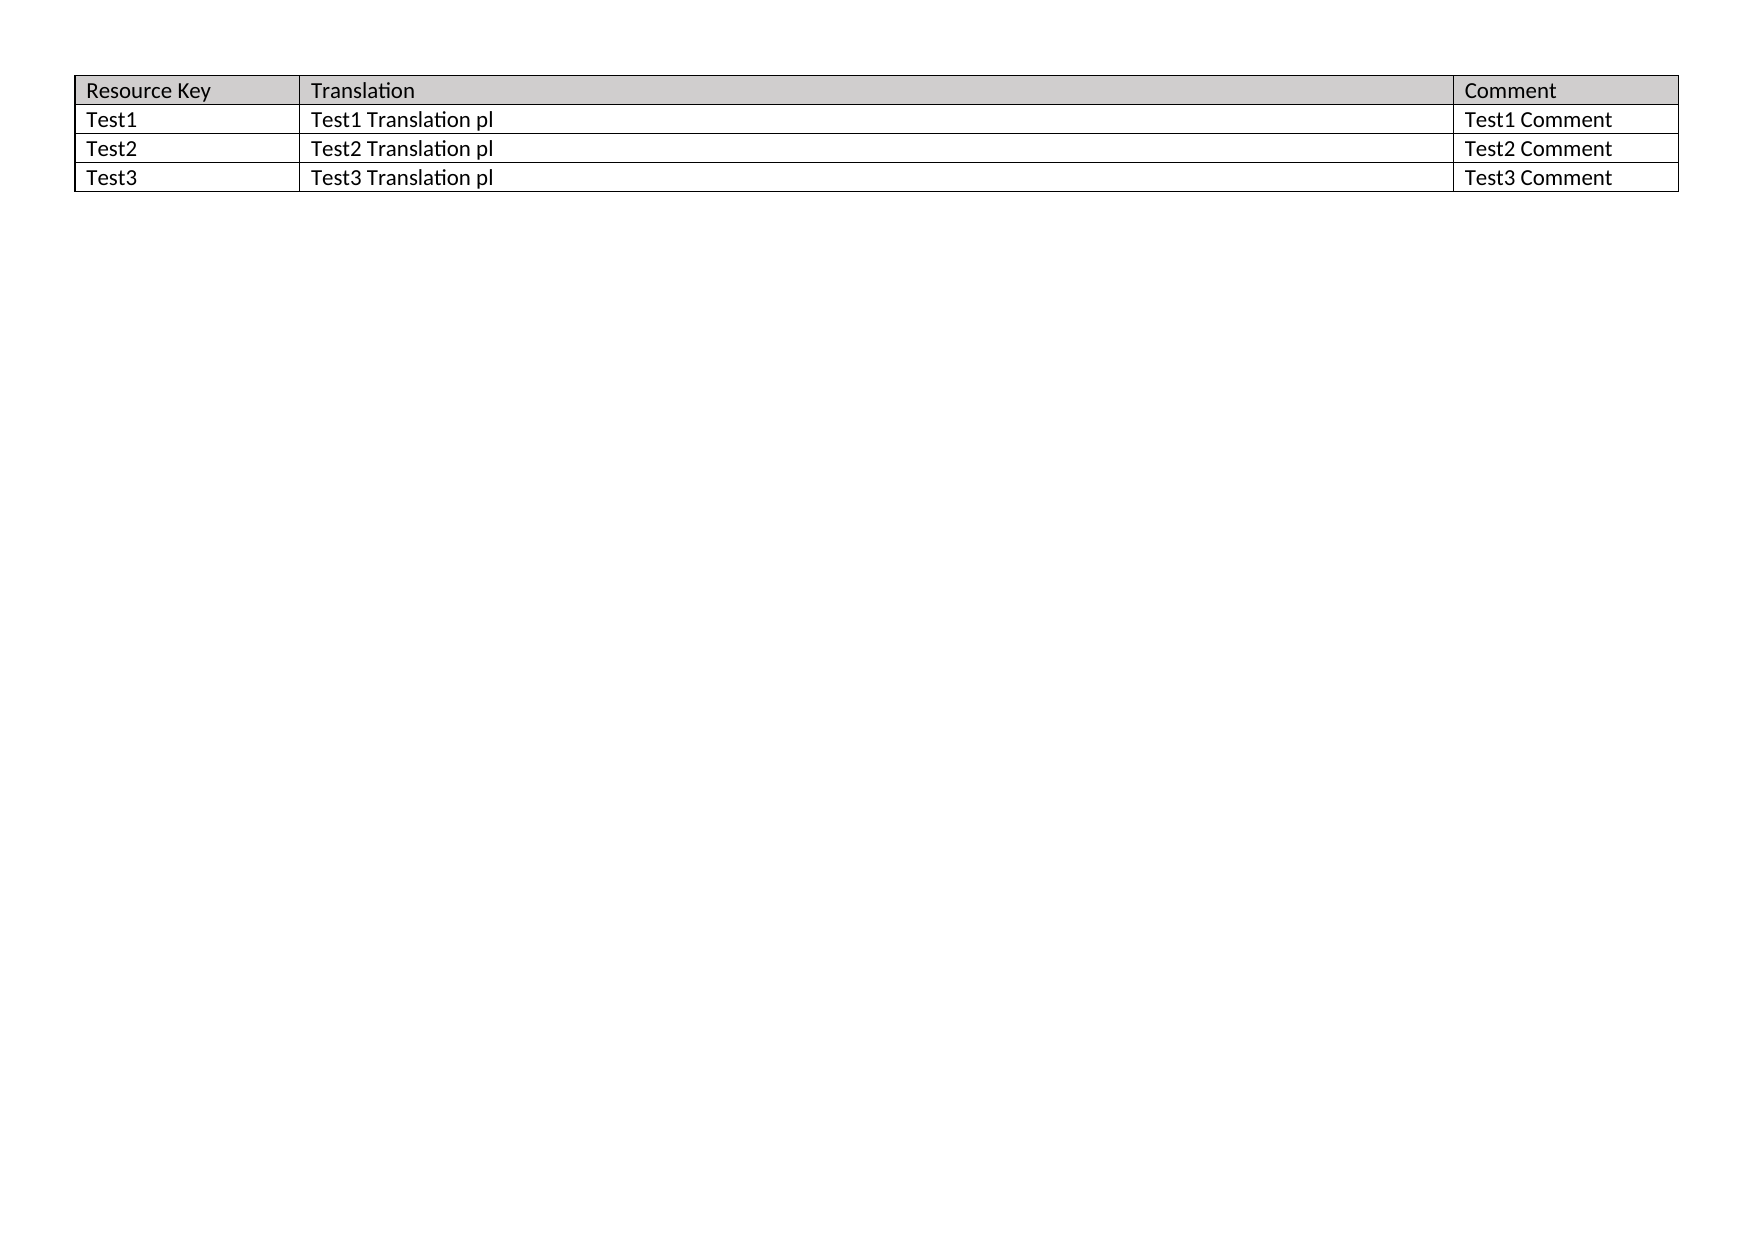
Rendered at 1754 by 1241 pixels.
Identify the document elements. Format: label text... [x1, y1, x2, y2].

table_cell Test2 Comment [1454, 134, 1678, 162]
table_header Resource Key [76, 76, 299, 104]
table_cell Test1 Translation pl [300, 105, 1453, 133]
table_cell Test2 [76, 134, 299, 162]
table_cell Test3 Comment [1454, 163, 1678, 191]
table_cell Test3 Translation pl [300, 163, 1453, 191]
table_header Comment [1454, 76, 1678, 104]
table_cell Test1 Comment [1454, 105, 1678, 133]
table_header Translation [300, 76, 1453, 104]
table_cell Test3 [76, 163, 299, 191]
table_cell Test2 Translation pl [300, 134, 1453, 162]
table_cell Test1 [76, 105, 299, 133]
